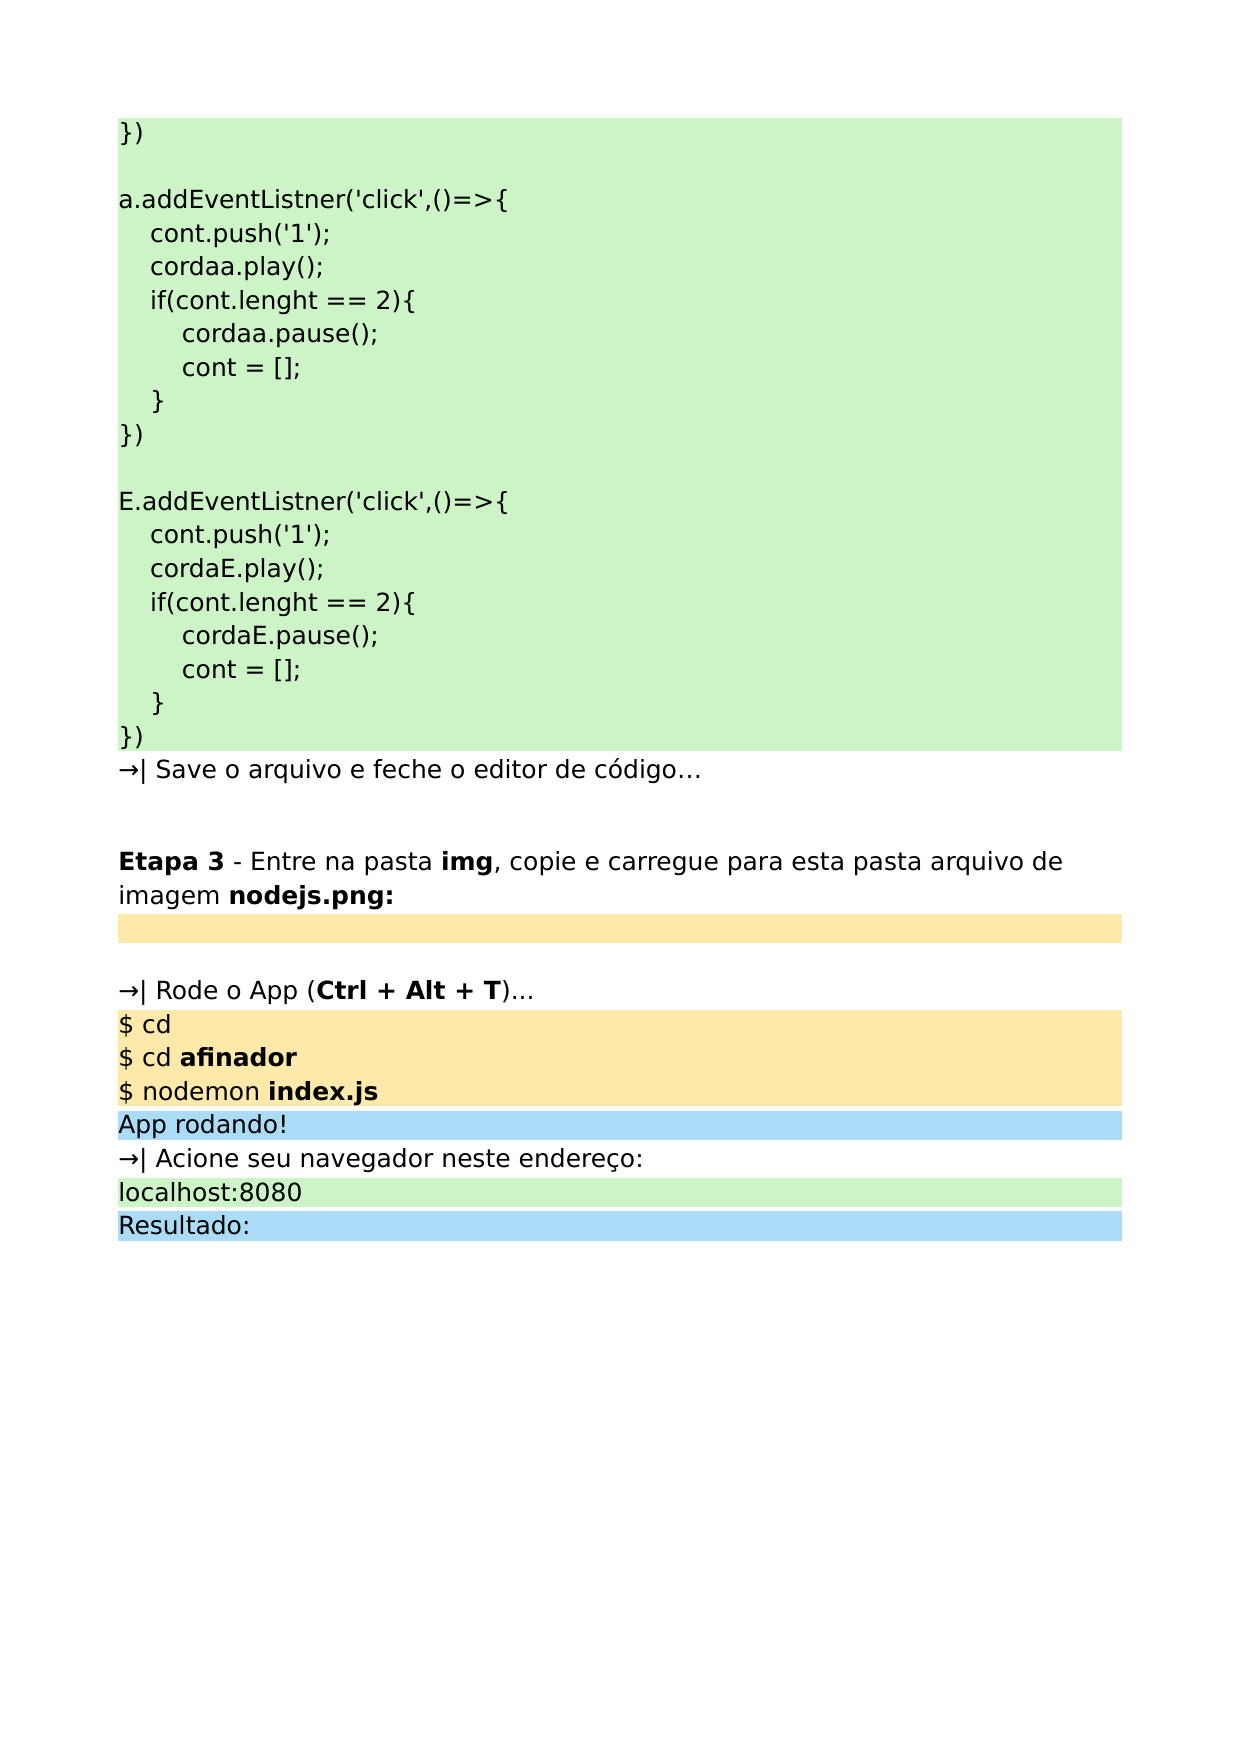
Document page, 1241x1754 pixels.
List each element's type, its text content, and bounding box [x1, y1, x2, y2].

text Etapa 3 - Entre na pasta img, copie e carregue para esta pasta arquivo de imagem nodejs.png: [118, 847, 1122, 910]
text cont = []; [118, 655, 1122, 684]
text $ cd [118, 1010, 1122, 1039]
text if(cont.lenght == 2){ [118, 286, 1122, 315]
text →| Save o arquivo e feche o editor de código… [118, 755, 1122, 784]
text $ nodemon index.js [118, 1077, 1122, 1106]
text cordaa.pause(); [118, 319, 1122, 348]
text localhost:8080 [118, 1178, 1122, 1207]
text cont.push('1'); [118, 219, 1122, 248]
text } [118, 386, 1122, 416]
text App rodando! [118, 1111, 1122, 1140]
text }) [118, 722, 1122, 751]
text cont.push('1'); [118, 521, 1122, 550]
text Resultado: [118, 1211, 1122, 1241]
text } [118, 688, 1122, 717]
text cordaE.play(); [118, 554, 1122, 583]
text cont = []; [118, 353, 1122, 382]
text E.addEventListner('click',()=>{ [118, 487, 1122, 516]
text cordaE.pause(); [118, 621, 1122, 650]
text →| Rode o App (Ctrl + Alt + T)... [118, 977, 1122, 1006]
text }) [118, 420, 1122, 449]
text cordaa.play(); [118, 252, 1122, 281]
text a.addEventListner('click',()=>{ [118, 185, 1122, 214]
text }) [118, 118, 1122, 147]
text →| Acione seu navegador neste endereço: [118, 1144, 1122, 1173]
text $ cd afinador [118, 1044, 1122, 1073]
text if(cont.lenght == 2){ [118, 588, 1122, 617]
